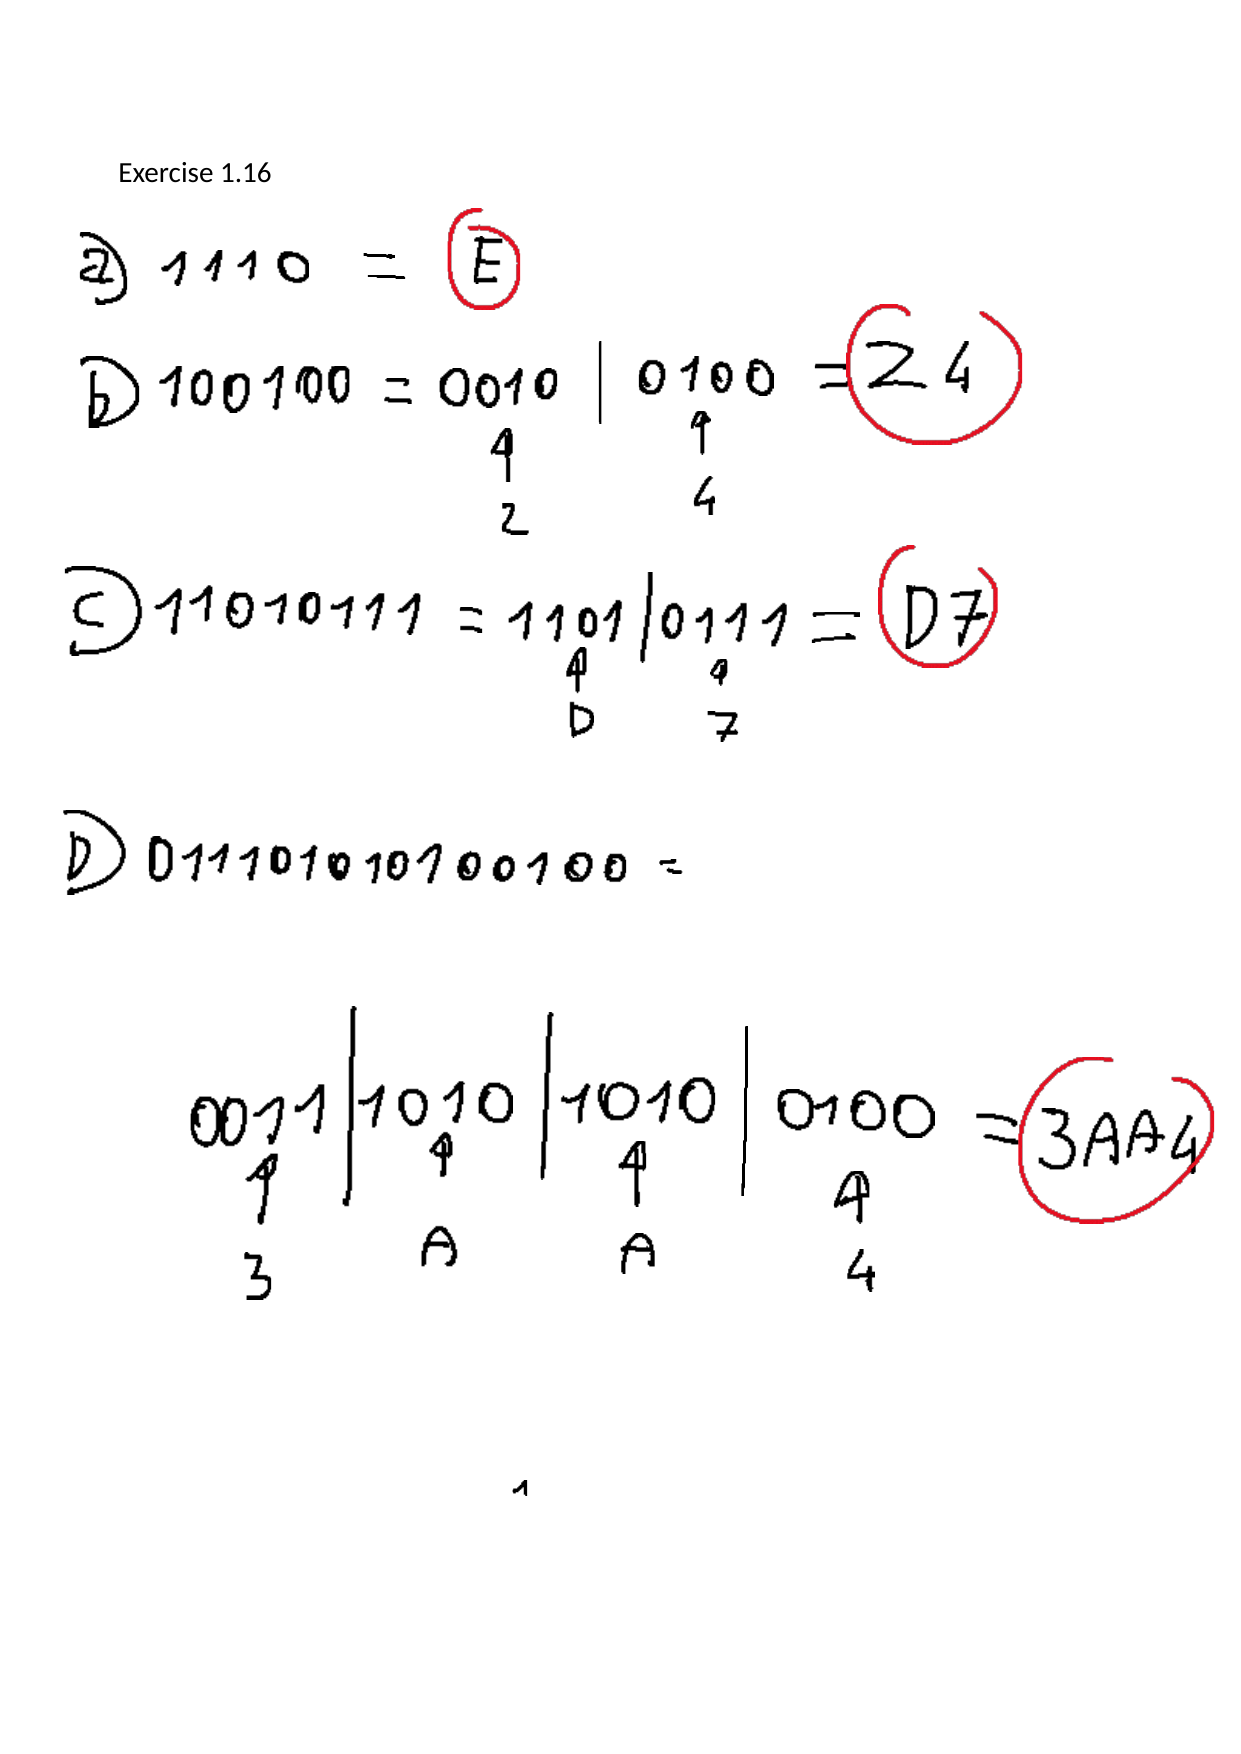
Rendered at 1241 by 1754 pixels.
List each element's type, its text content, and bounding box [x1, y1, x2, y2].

text Exercise 1.16 [118, 118, 1122, 189]
text [118, 1429, 1122, 1602]
